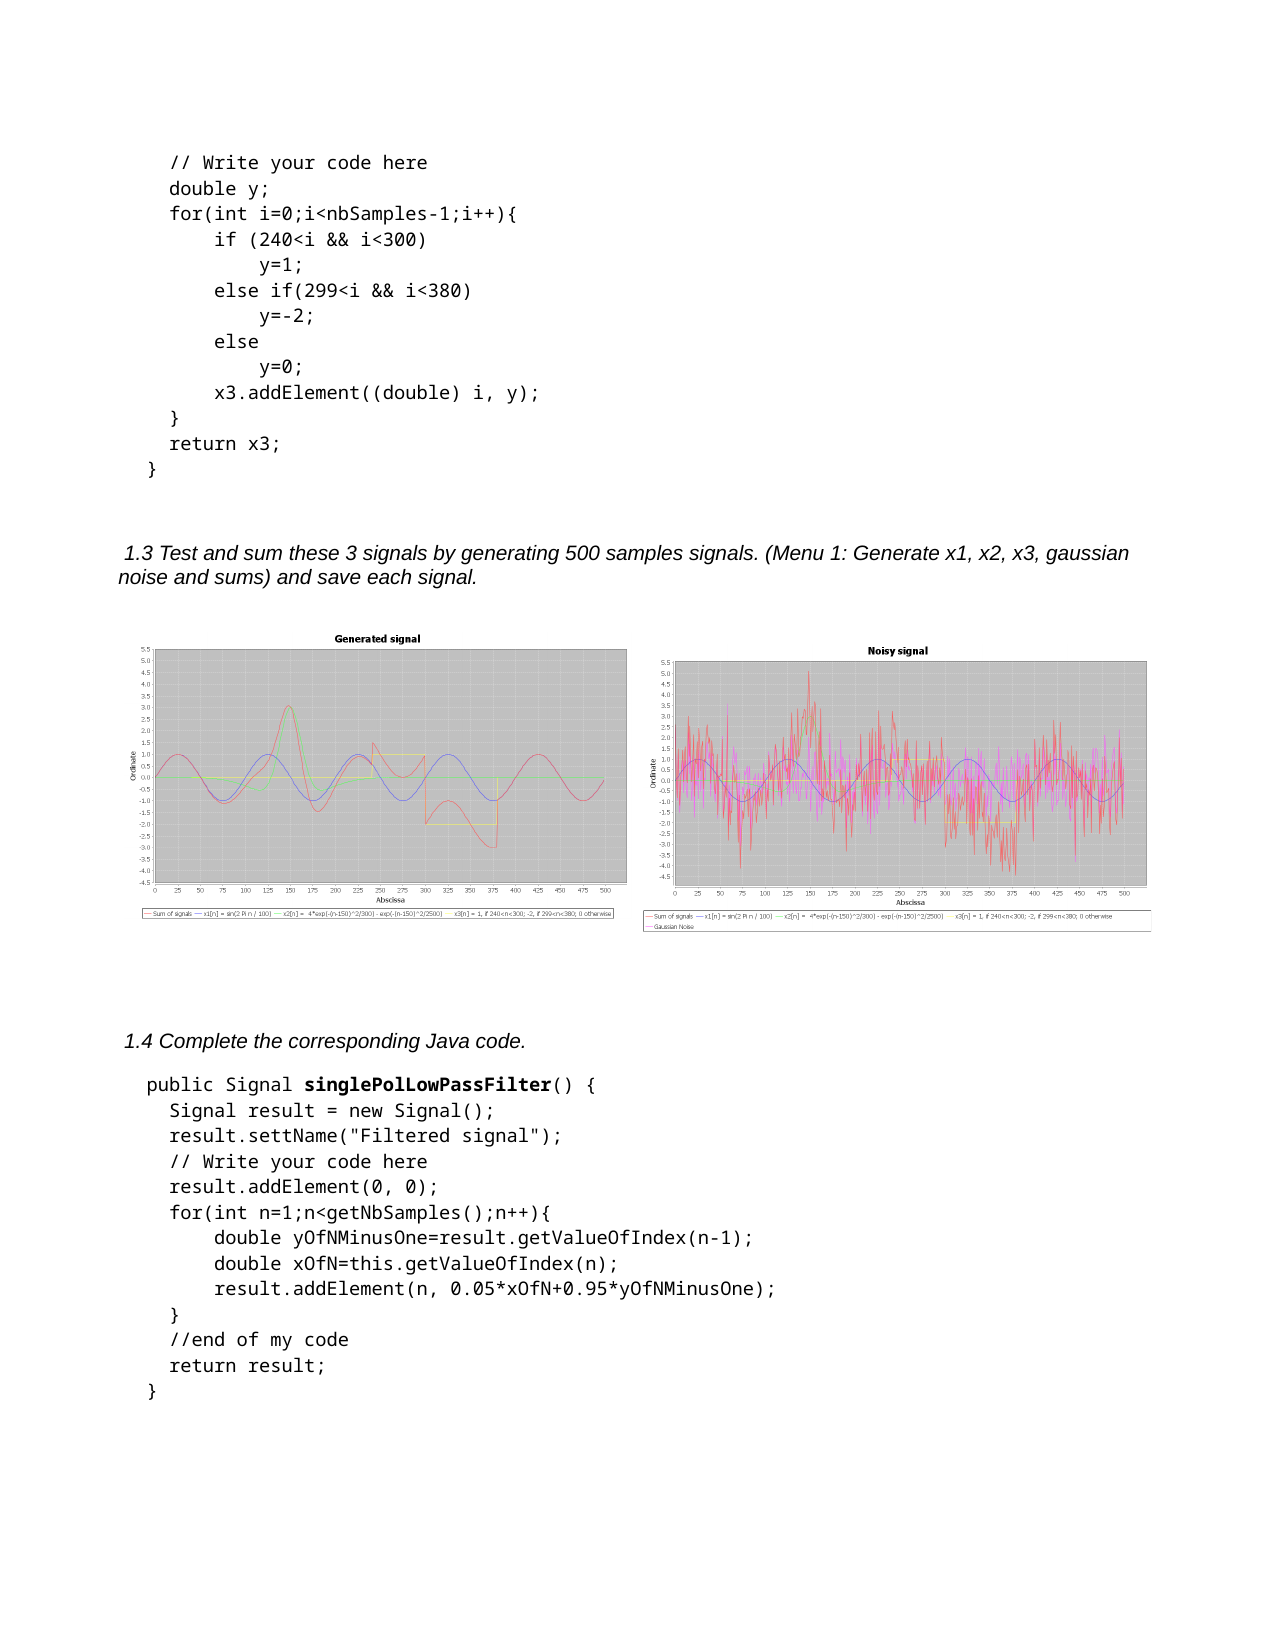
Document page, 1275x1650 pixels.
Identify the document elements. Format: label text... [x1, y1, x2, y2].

table_header [638, 601, 1157, 976]
table_header public Signal singlePolLowPassFilter() { Signal result = new Signal(); result.settName("Filtered signal"); // Write your code here result.addElement(0, 0); for(int n=1;n<getNbSamples();n++){ double yOfNMinusOne=result.getValueOfIndex(n-1); double xOfN=this.getValueOfIndex(n); result.addElement(n, 0.05*xOfN+0.95*yOfNMinusOne); } //end of my code return result; } [118, 1066, 1157, 1409]
subtitle Test and sum these 3 signals by generating 500 samples signals. (Menu 1: Generate x1, x2, x3, gaussian noise and sums) and save each signal. [118, 541, 1157, 588]
table_header [118, 601, 637, 976]
picture [643, 644, 1152, 932]
subtitle Complete the corresponding Java code. [118, 1029, 1157, 1053]
picture [123, 632, 632, 919]
table_cell // Write your code here double y; for(int i=0;i<nbSamples-1;i++){ if (240<i && i<300) y=1; else if(299<i && i<380) y=-2; else y=0; x3.addElement((double) i, y); } return x3; } [118, 118, 1157, 487]
